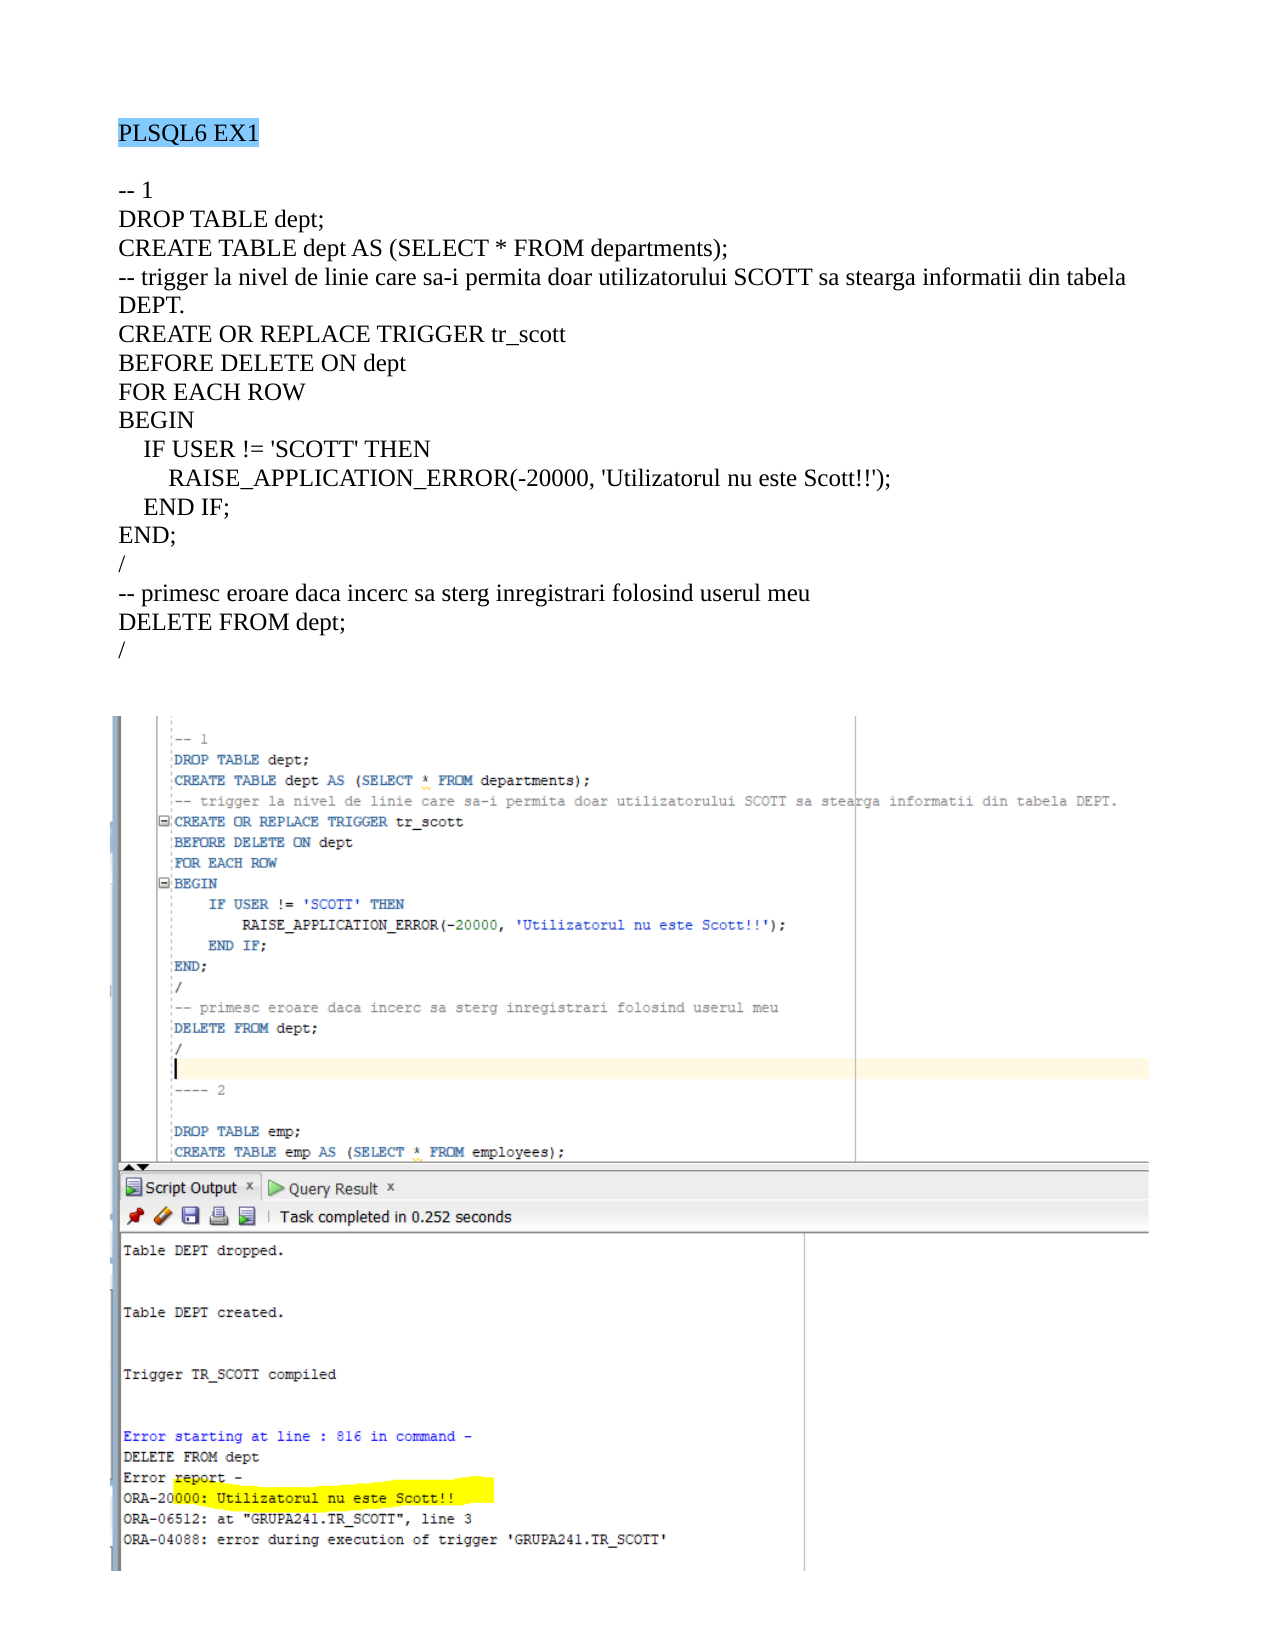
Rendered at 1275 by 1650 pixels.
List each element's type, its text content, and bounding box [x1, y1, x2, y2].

text / [118, 549, 1157, 578]
text BEFORE DELETE ON dept [118, 348, 1157, 377]
text -- trigger la nivel de linie care sa-i permita doar utilizatorului SCOTT sa stearga informatii din tabela DEPT. [118, 262, 1157, 319]
text -- primesc eroare daca incerc sa sterg inregistrari folosind userul meu [118, 578, 1157, 607]
text END; [118, 521, 1157, 549]
text IF USER != 'SCOTT' THEN [118, 434, 1157, 463]
text FOR EACH ROW [118, 377, 1157, 406]
text CREATE OR REPLACE TRIGGER tr_scott [118, 319, 1157, 348]
text CREATE TABLE dept AS (SELECT * FROM departments); [118, 233, 1157, 262]
text RAISE_APPLICATION_ERROR(-20000, 'Utilizatorul nu este Scott!!'); [118, 463, 1157, 492]
text DELETE FROM dept; [118, 607, 1157, 636]
text BEGIN [118, 406, 1157, 434]
text END IF; [118, 492, 1157, 521]
text PLSQL6 EX1 [118, 118, 1157, 147]
text / [118, 636, 1157, 664]
text -- 1 [118, 176, 1157, 204]
text DROP TABLE dept; [118, 204, 1157, 233]
